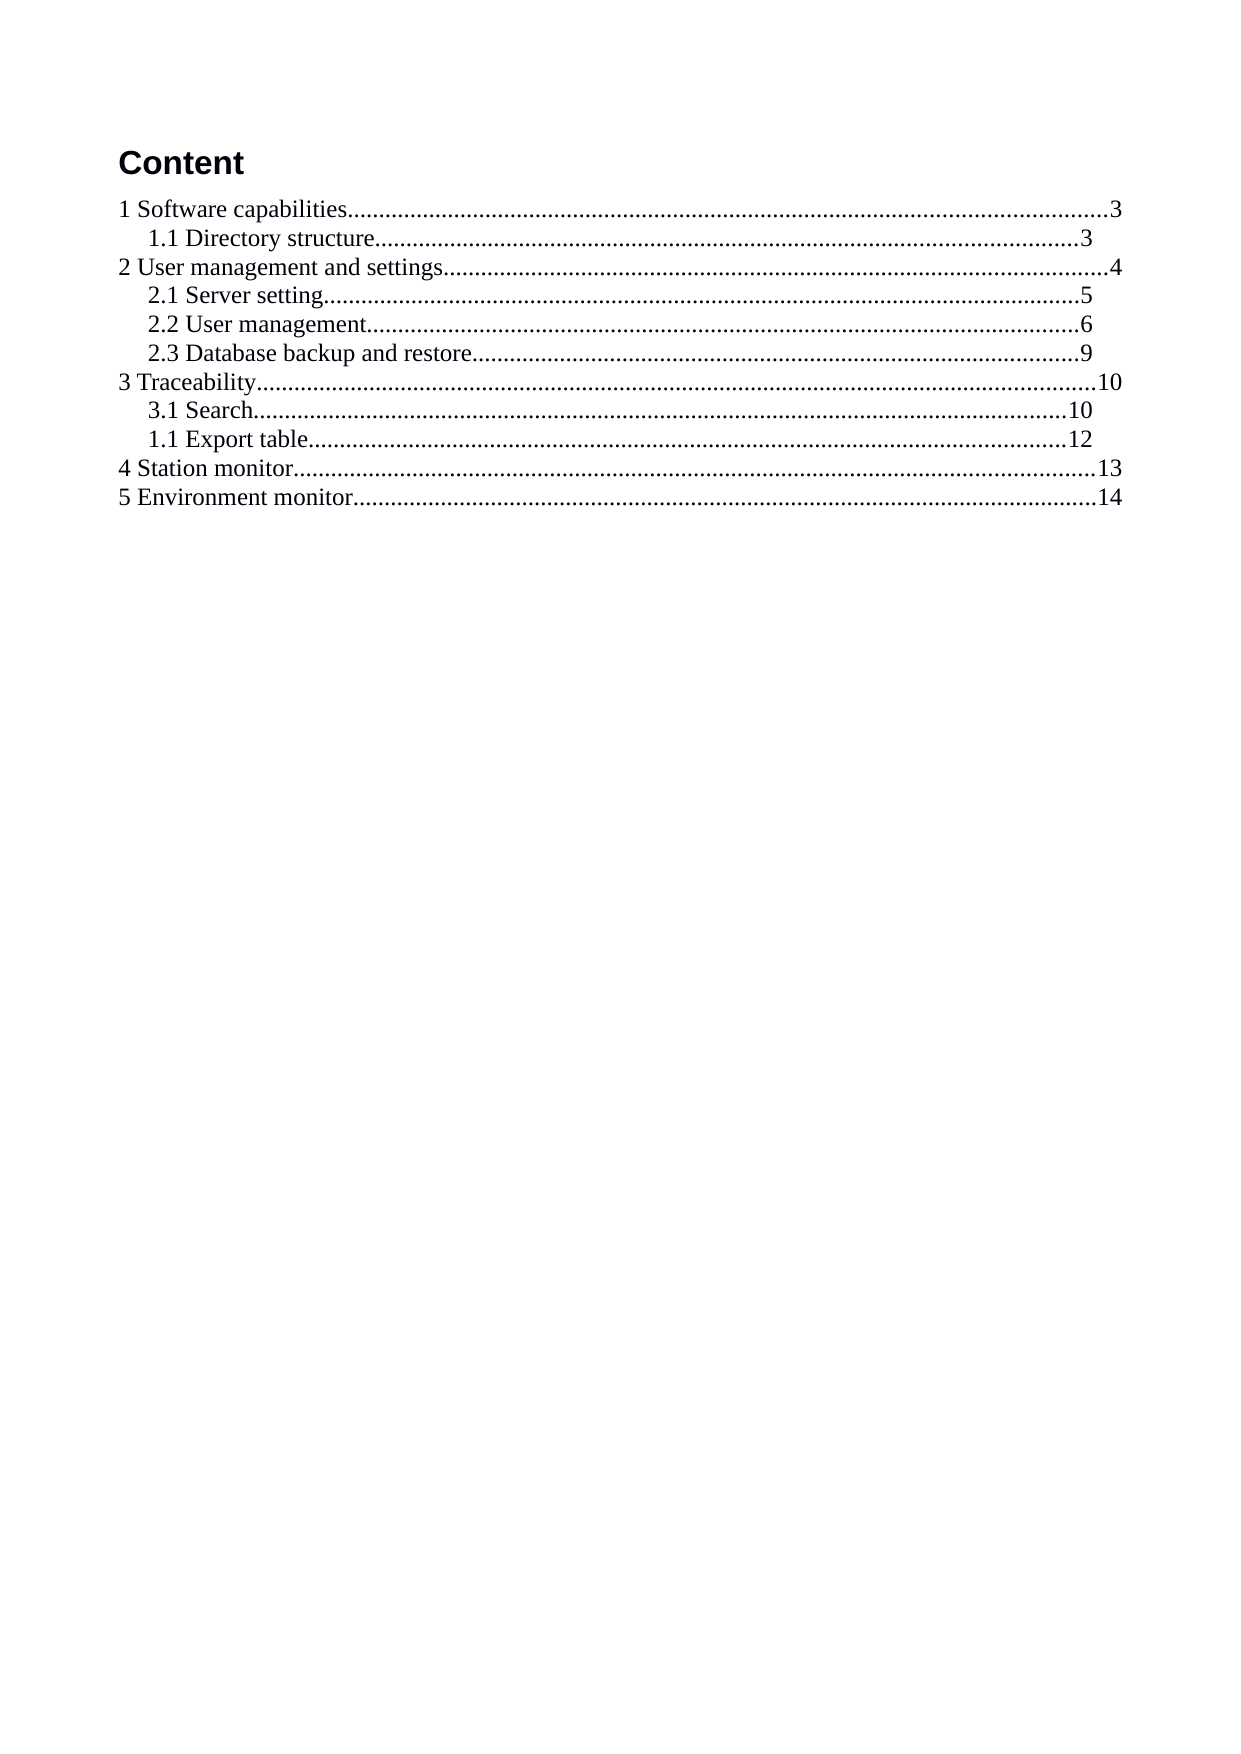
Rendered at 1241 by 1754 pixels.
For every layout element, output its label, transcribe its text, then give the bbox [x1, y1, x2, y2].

text 2 User management and settings 4 [118, 252, 1122, 280]
text 2.2 User management 6 [148, 309, 1122, 338]
text 1 Software capabilities 3 [118, 194, 1122, 223]
text 3 Traceability 10 [118, 367, 1122, 395]
text 2.1 Server setting 5 [148, 280, 1122, 309]
subtitle Content [118, 143, 1122, 182]
text 1.1 Export table 12 [148, 424, 1122, 453]
text 1.1 Directory structure 3 [148, 223, 1122, 252]
text 4 Station monitor 13 [118, 453, 1122, 482]
text 3.1 Search 10 [148, 395, 1122, 424]
text 5 Environment monitor 14 [118, 482, 1122, 510]
text 2.3 Database backup and restore 9 [148, 338, 1122, 367]
